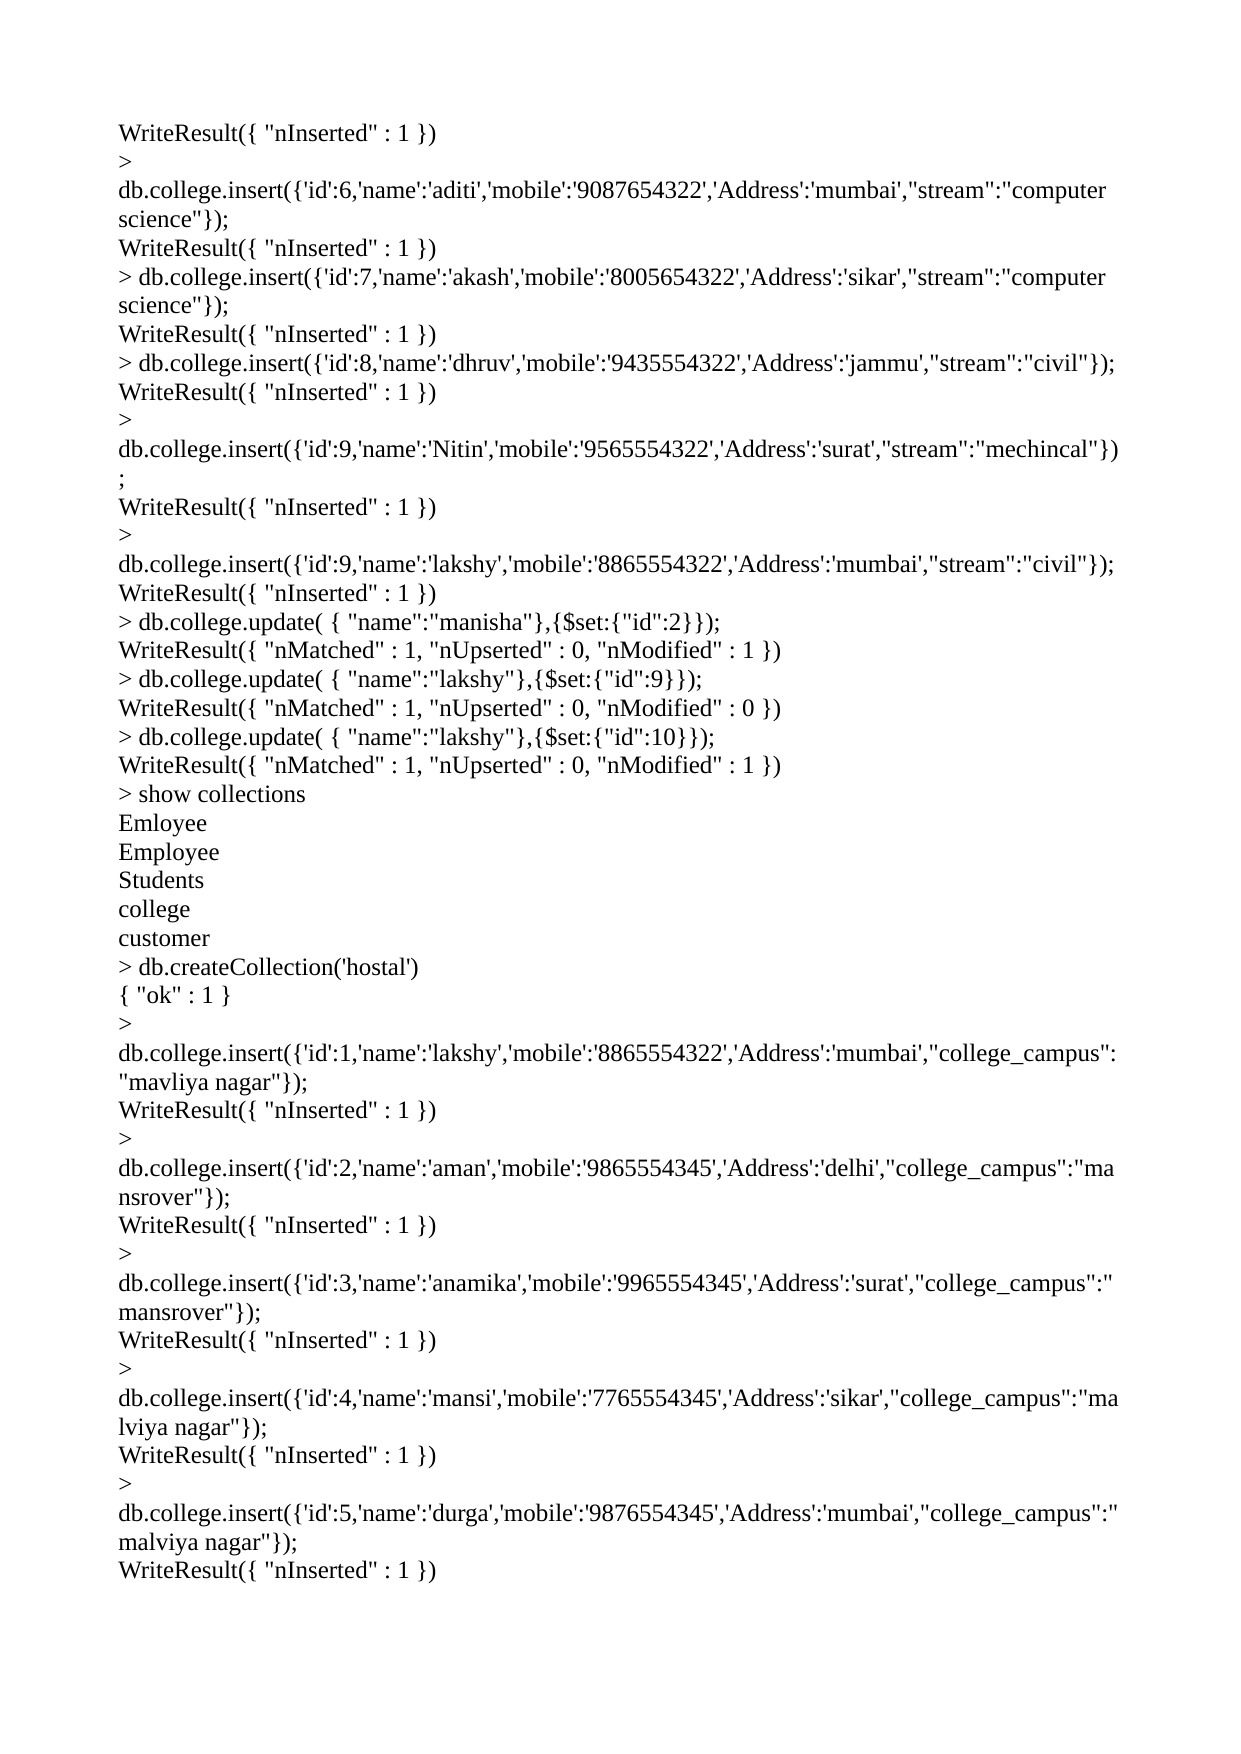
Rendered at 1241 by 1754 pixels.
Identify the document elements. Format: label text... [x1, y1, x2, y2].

text > db.college.insert({'id':9,'name':'lakshy','mobile':'8865554322','Address':'mumbai',"stream":"civil"}); [118, 521, 1122, 578]
text WriteResult({ "nInserted" : 1 }) [118, 1096, 1122, 1124]
text > db.college.insert({'id':1,'name':'lakshy','mobile':'8865554322','Address':'mumbai',"college_campus":"mavliya nagar"}); [118, 1009, 1122, 1096]
text WriteResult({ "nInserted" : 1 }) [118, 1211, 1122, 1239]
text WriteResult({ "nMatched" : 1, "nUpserted" : 0, "nModified" : 0 }) [118, 693, 1122, 722]
text > db.college.insert({'id':2,'name':'aman','mobile':'9865554345','Address':'delhi',"college_campus":"mansrover"}); [118, 1124, 1122, 1211]
text > db.college.insert({'id':4,'name':'mansi','mobile':'7765554345','Address':'sikar',"college_campus":"malviya nagar"}); [118, 1354, 1122, 1441]
text { "ok" : 1 } [118, 981, 1122, 1009]
text WriteResult({ "nInserted" : 1 }) [118, 377, 1122, 406]
text > db.college.insert({'id':6,'name':'aditi','mobile':'9087654322','Address':'mumbai',"stream":"computer science"}); [118, 147, 1122, 233]
text Emloyee [118, 808, 1122, 837]
text > db.college.insert({'id':3,'name':'anamika','mobile':'9965554345','Address':'surat',"college_campus":"mansrover"}); [118, 1239, 1122, 1326]
text > db.college.insert({'id':5,'name':'durga','mobile':'9876554345','Address':'mumbai',"college_campus":"malviya nagar"}); [118, 1469, 1122, 1556]
text > db.createCollection('hostal') [118, 952, 1122, 981]
text > db.college.insert({'id':8,'name':'dhruv','mobile':'9435554322','Address':'jammu',"stream":"civil"}); [118, 348, 1122, 377]
text > db.college.insert({'id':7,'name':'akash','mobile':'8005654322','Address':'sikar',"stream":"computer science"}); [118, 262, 1122, 319]
text WriteResult({ "nMatched" : 1, "nUpserted" : 0, "nModified" : 1 }) [118, 751, 1122, 779]
text WriteResult({ "nInserted" : 1 }) [118, 118, 1122, 147]
text WriteResult({ "nMatched" : 1, "nUpserted" : 0, "nModified" : 1 }) [118, 636, 1122, 664]
text Employee [118, 837, 1122, 866]
text > db.college.update( { "name":"lakshy"},{$set:{"id":9}}); [118, 664, 1122, 693]
text > show collections [118, 779, 1122, 808]
text Students [118, 866, 1122, 894]
text WriteResult({ "nInserted" : 1 }) [118, 1556, 1122, 1584]
text > db.college.update( { "name":"lakshy"},{$set:{"id":10}}); [118, 722, 1122, 751]
text WriteResult({ "nInserted" : 1 }) [118, 319, 1122, 348]
text > db.college.insert({'id':9,'name':'Nitin','mobile':'9565554322','Address':'surat',"stream":"mechincal"}); [118, 406, 1122, 492]
text WriteResult({ "nInserted" : 1 }) [118, 1441, 1122, 1469]
text > db.college.update( { "name":"manisha"},{$set:{"id":2}}); [118, 607, 1122, 636]
text customer [118, 923, 1122, 952]
text WriteResult({ "nInserted" : 1 }) [118, 492, 1122, 521]
text WriteResult({ "nInserted" : 1 }) [118, 578, 1122, 607]
text WriteResult({ "nInserted" : 1 }) [118, 1326, 1122, 1354]
text WriteResult({ "nInserted" : 1 }) [118, 233, 1122, 262]
text college [118, 894, 1122, 923]
